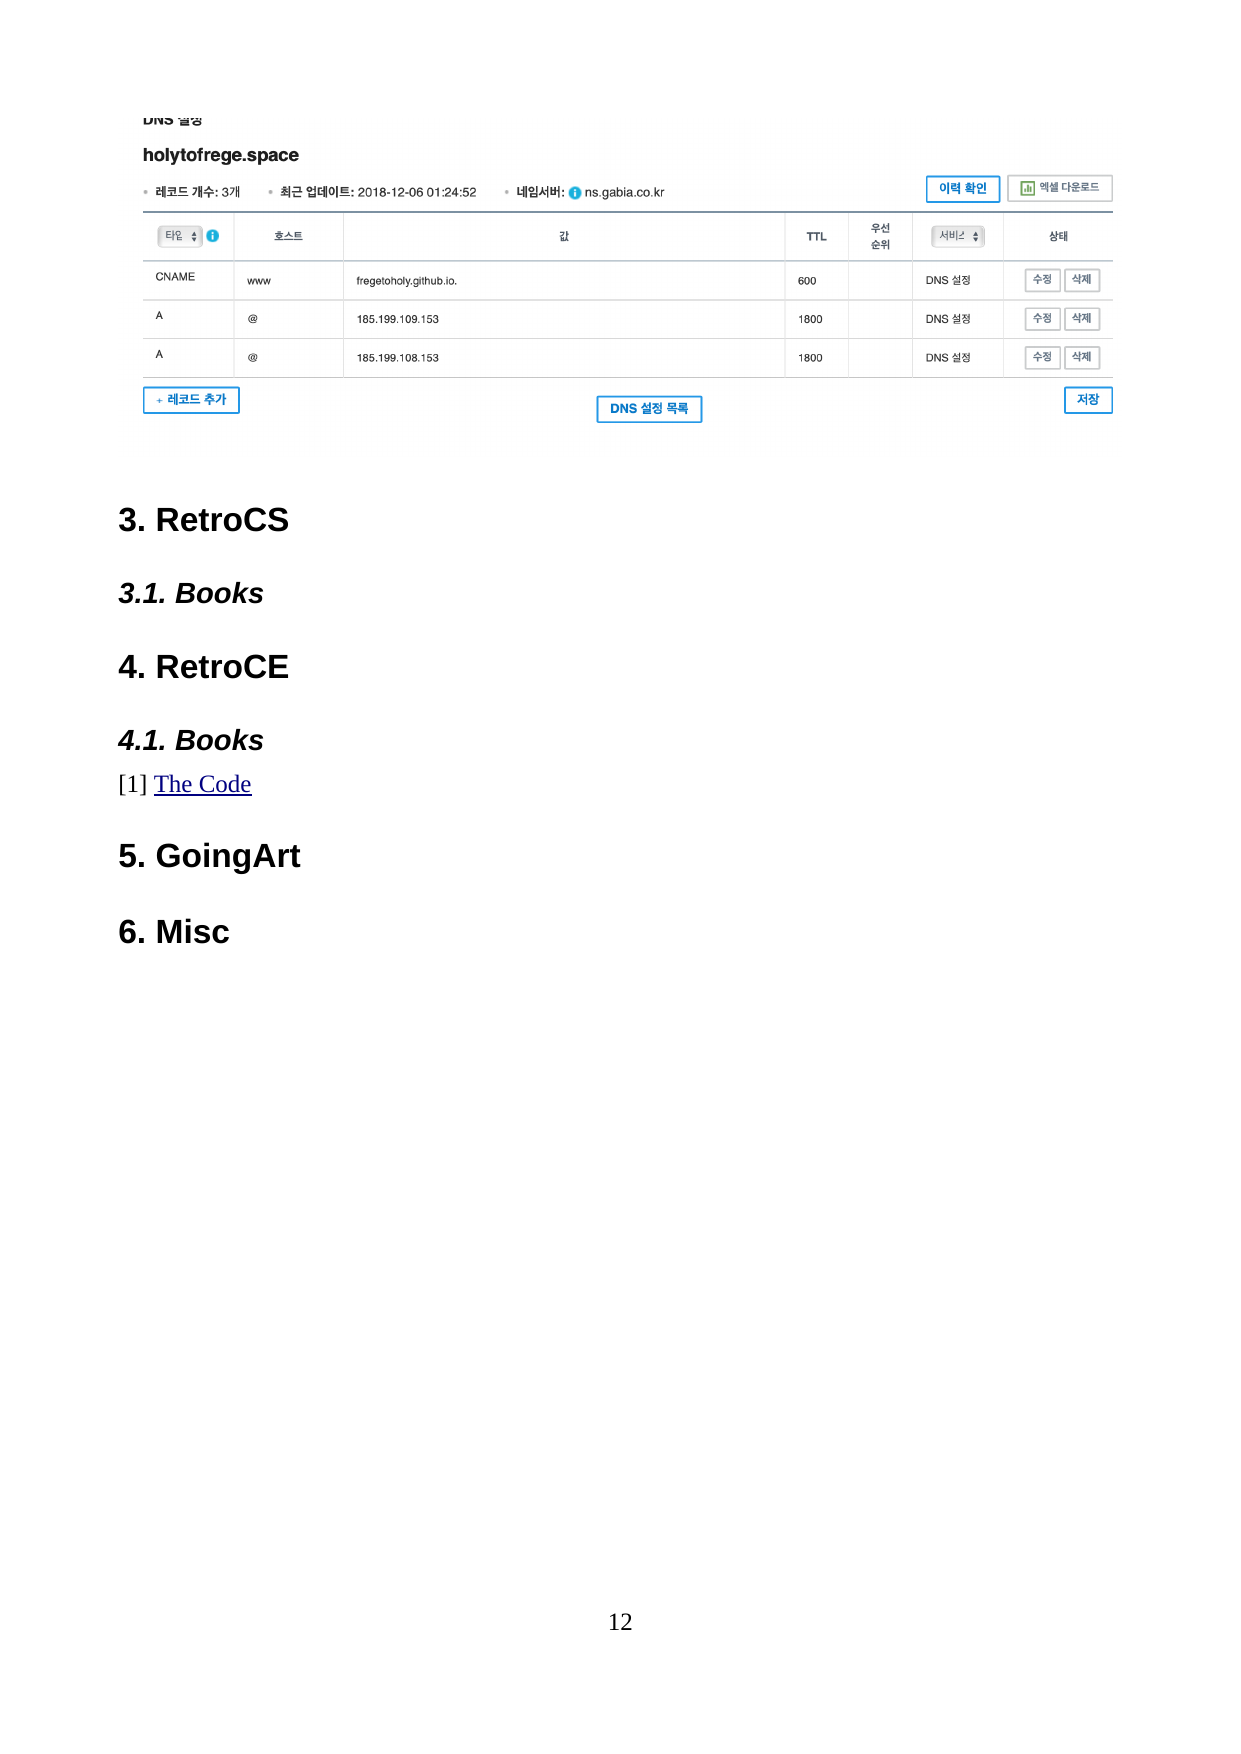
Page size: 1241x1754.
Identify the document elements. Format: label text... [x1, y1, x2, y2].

subtitle Books [118, 576, 1122, 610]
subtitle GoingArt [118, 836, 1122, 874]
subtitle RetroCE [118, 647, 1122, 686]
text [118, 457, 1122, 462]
subtitle Books [118, 723, 1122, 757]
text [1] The Code [118, 769, 1122, 798]
subtitle RetroCS [118, 500, 1122, 539]
subtitle Misc [118, 912, 1122, 950]
